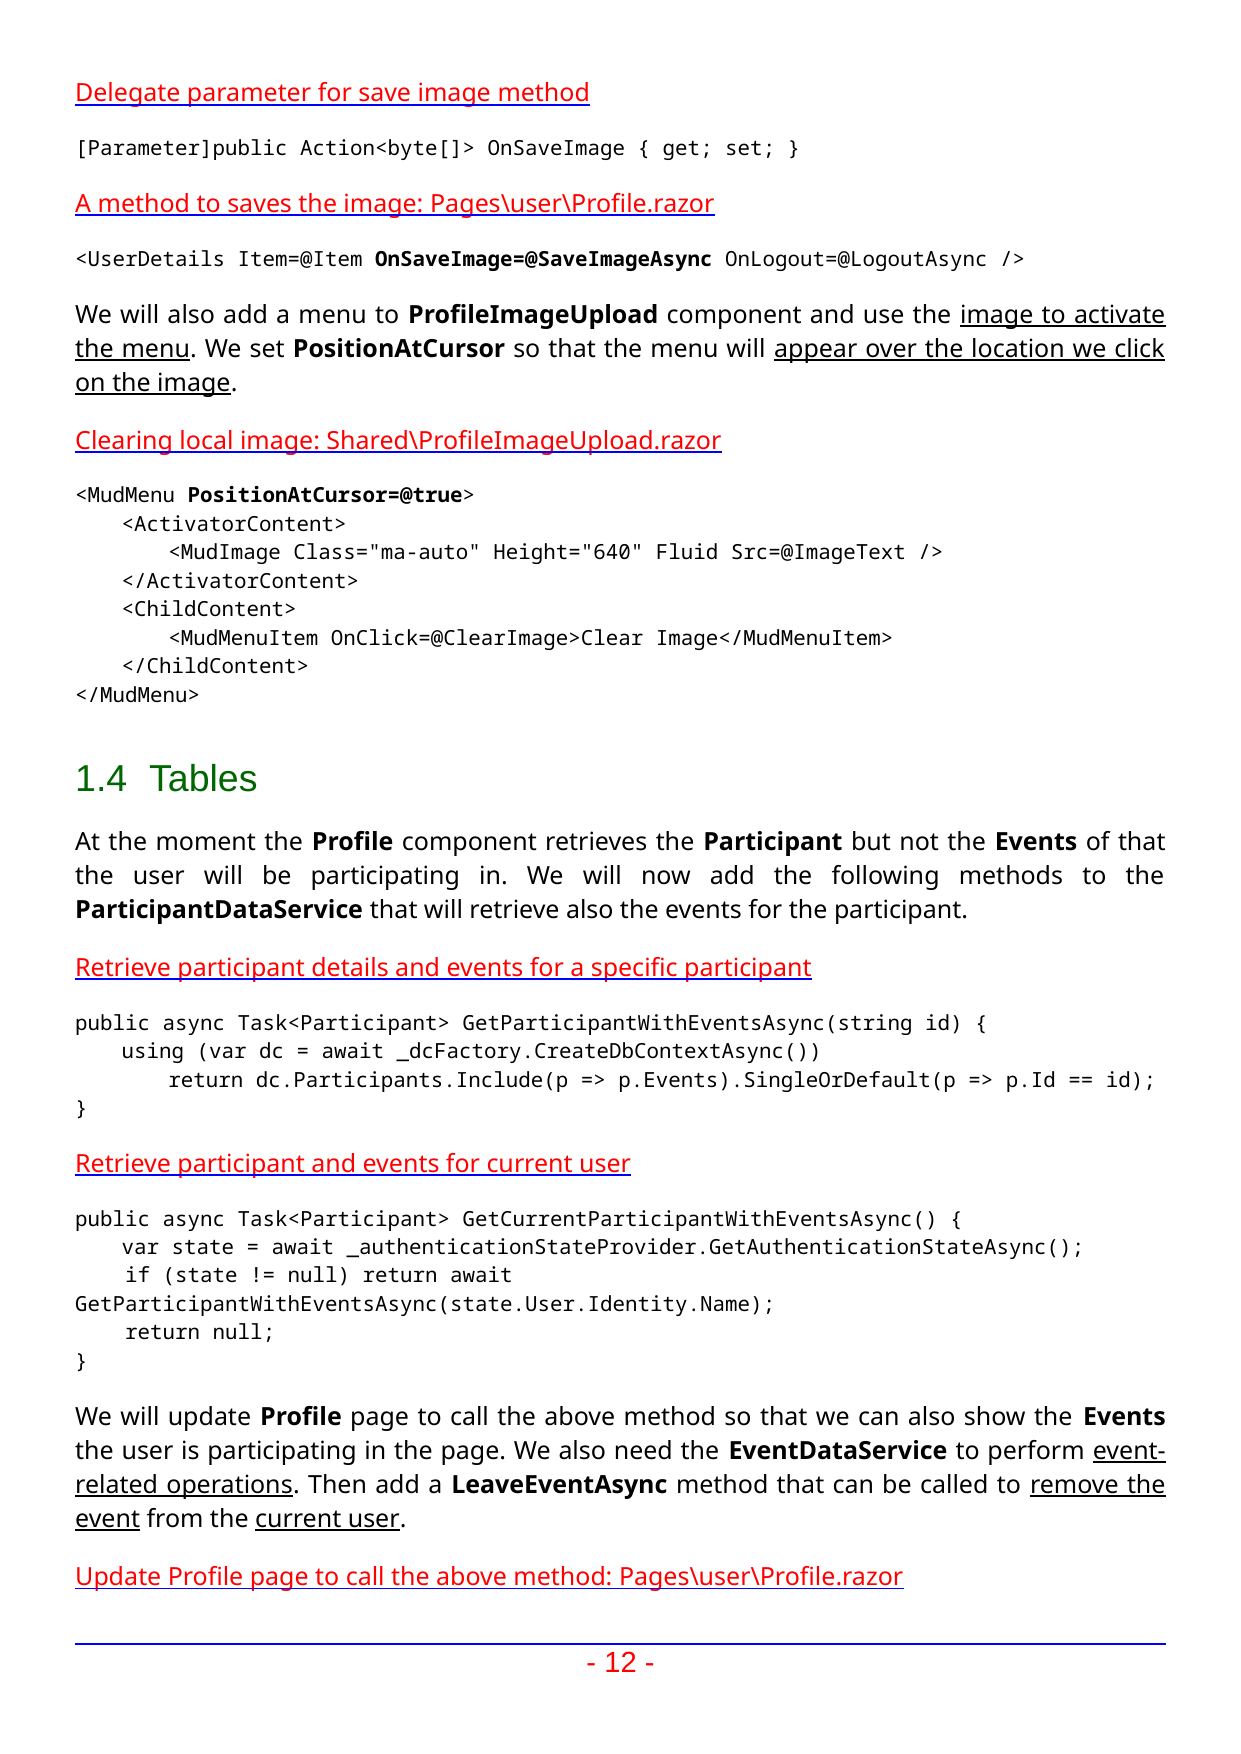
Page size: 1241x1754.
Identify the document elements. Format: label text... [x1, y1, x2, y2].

text } [75, 1093, 1166, 1122]
text <MudMenu PositionAtCursor=@true> [75, 481, 1166, 509]
text Clearing local image: Shared\ProfileImageUpload.razor [75, 422, 1166, 457]
text <ActivatorContent> [75, 509, 1166, 537]
text Retrieve participant details and events for a specific participant [75, 950, 1166, 984]
text <MudMenuItem OnClick=@ClearImage>Clear Image</MudMenuItem> [75, 623, 1166, 651]
text public async Task<Participant> GetCurrentParticipantWithEventsAsync() { [75, 1204, 1166, 1232]
text using (var dc = await _dcFactory.CreateDbContextAsync()) [75, 1036, 1166, 1065]
text return null; [75, 1317, 1166, 1346]
text } [75, 1346, 1166, 1374]
text Update Profile page to call the above method: Pages\user\Profile.razor [75, 1559, 1166, 1593]
text </ActivatorContent> [75, 566, 1166, 594]
text At the moment the Profile component retrieves the Participant but not the Events of that the user will be participating in. We will now add the following methods to the ParticipantDataService that will retrieve also the events for the participant. [75, 823, 1166, 926]
text </ChildContent> [75, 651, 1166, 680]
text return dc.Participants.Include(p => p.Events).SingleOrDefault(p => p.Id == id); [75, 1065, 1166, 1093]
text <UserDetails Item=@Item OnSaveImage=@SaveImageAsync OnLogout=@LogoutAsync /> [75, 244, 1166, 272]
text public async Task<Participant> GetParticipantWithEventsAsync(string id) { [75, 1008, 1166, 1036]
text <MudImage Class="ma-auto" Height="640" Fluid Src=@ImageText /> [75, 537, 1166, 566]
text A method to saves the image: Pages\user\Profile.razor [75, 186, 1166, 220]
text <ChildContent> [75, 594, 1166, 623]
text We will also add a menu to ProfileImageUpload component and use the image to activate the menu. We set PositionAtCursor so that the menu will appear over the location we click on the image. [75, 296, 1166, 398]
text We will update Profile page to call the above method so that we can also show the Events the user is participating in the page. We also need the EventDataService to perform event-related operations. Then add a LeaveEventAsync method that can be called to remove the event from the current user. [75, 1398, 1166, 1535]
text Retrieve participant and events for current user [75, 1146, 1166, 1180]
text 1.4 Tables [75, 756, 1166, 799]
text [Parameter]public Action<byte[]> OnSaveImage { get; set; } [75, 133, 1166, 162]
text </MudMenu> [75, 680, 1166, 708]
text Delegate parameter for save image method [75, 75, 1166, 109]
text if (state != null) return await GetParticipantWithEventsAsync(state.User.Identity.Name); [75, 1261, 1166, 1317]
text var state = await _authenticationStateProvider.GetAuthenticationStateAsync(); [75, 1232, 1166, 1261]
